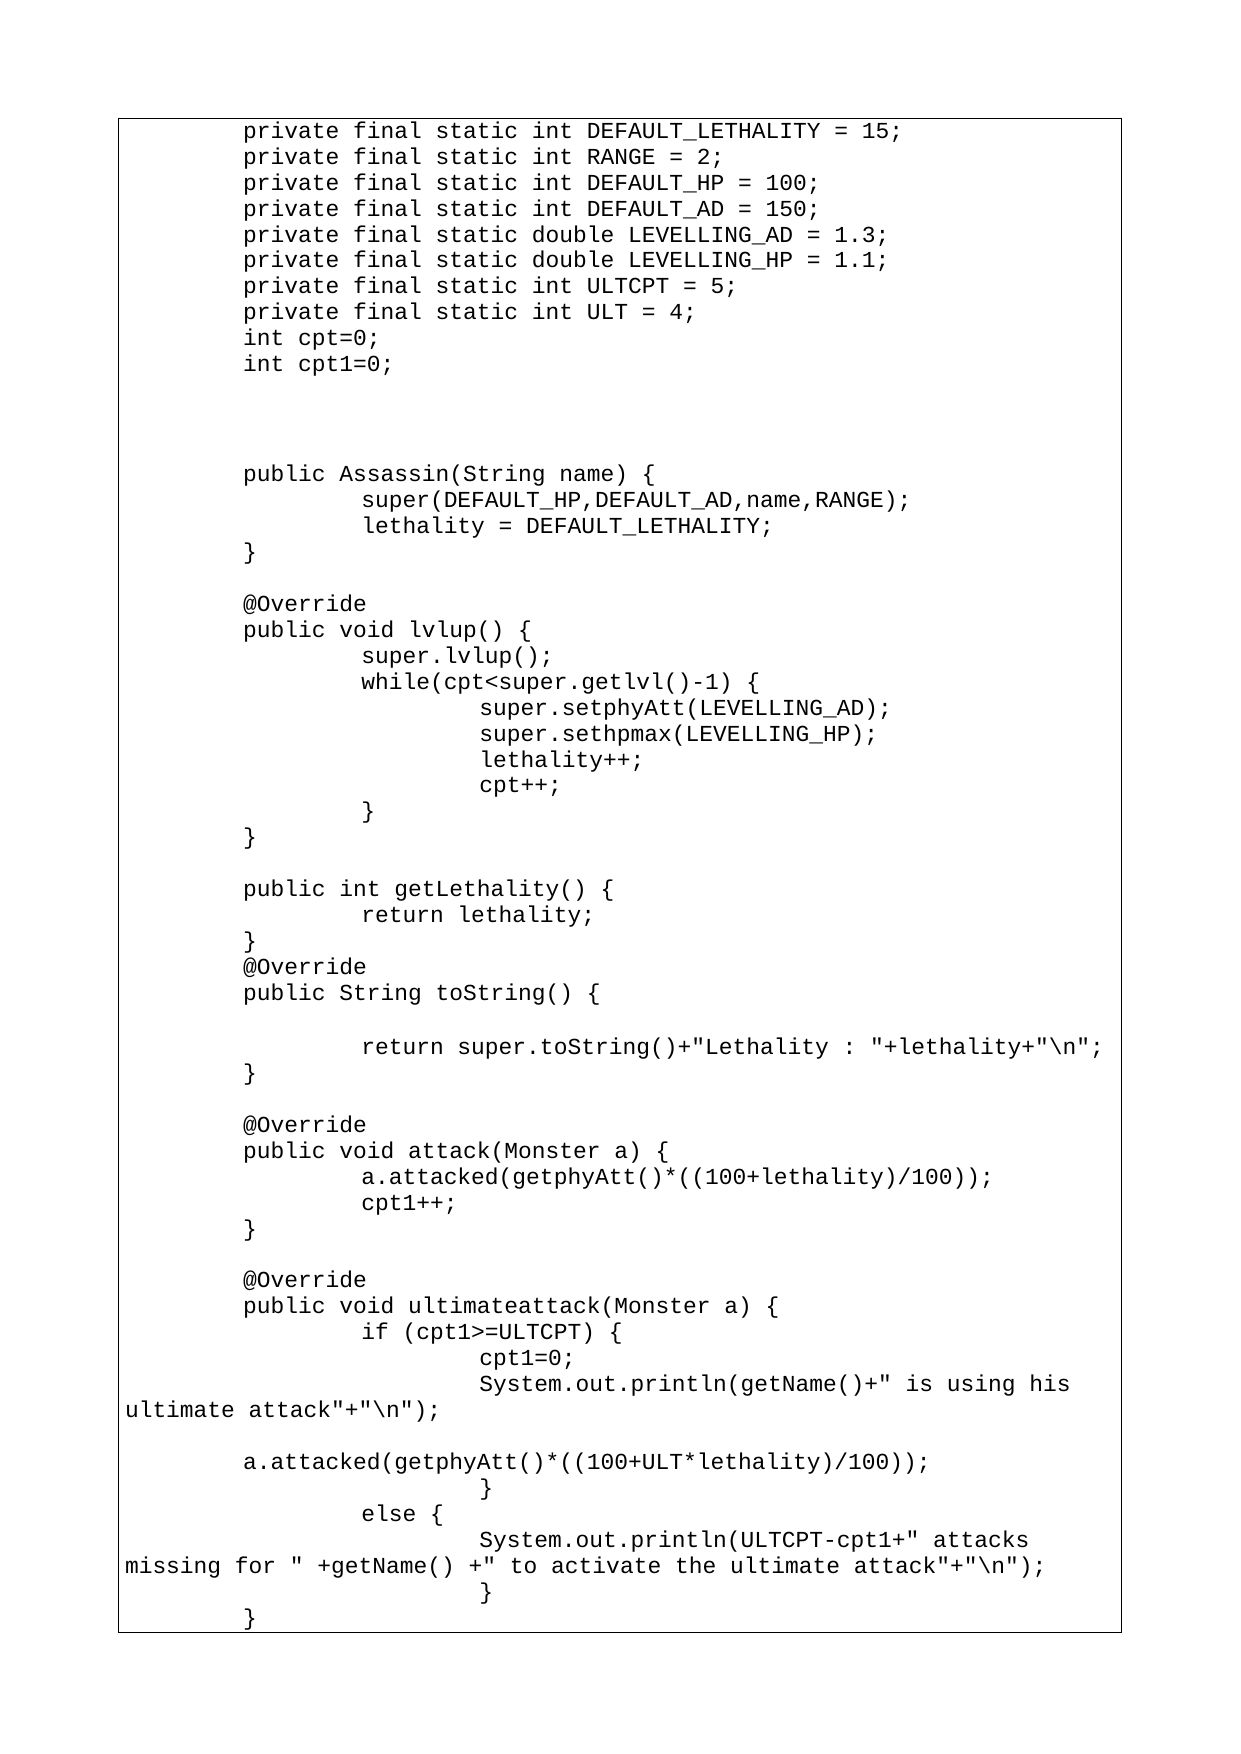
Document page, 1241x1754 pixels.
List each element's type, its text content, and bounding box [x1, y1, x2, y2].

table_header private final static int DEFAULT_LETHALITY = 15; private final static int RANGE = 2; private final static int DEFAULT_HP = 100; private final static int DEFAULT_AD = 150; private final static double LEVELLING_AD = 1.3; private final static double LEVELLING_HP = 1.1; private final static int ULTCPT = 5; private final static int ULT = 4; int cpt=0; int cpt1=0; public Assassin(String name) { super(DEFAULT_HP,DEFAULT_AD,name,RANGE); lethality = DEFAULT_LETHALITY; } @Override public void lvlup() { super.lvlup(); while(cpt<super.getlvl()-1) { super.setphyAtt(LEVELLING_AD); super.sethpmax(LEVELLING_HP); lethality++; cpt++; } } public int getLethality() { return lethality; } @Override public String toString() { return super.toString()+"Lethality : "+lethality+"\n"; } @Override public void attack(Monster a) { a.attacked(getphyAtt()*((100+lethality)/100)); cpt1++; } @Override public void ultimateattack(Monster a) { if (cpt1>=ULTCPT) { cpt1=0; System.out.println(getName()+" is using his ultimate attack"+"\n"); a.attacked(getphyAtt()*((100+ULT*lethality)/100)); } else { System.out.println(ULTCPT-cpt1+" attacks missing for " +getName() +" to activate the ultimate attack"+"\n"); } } [119, 119, 1121, 1632]
